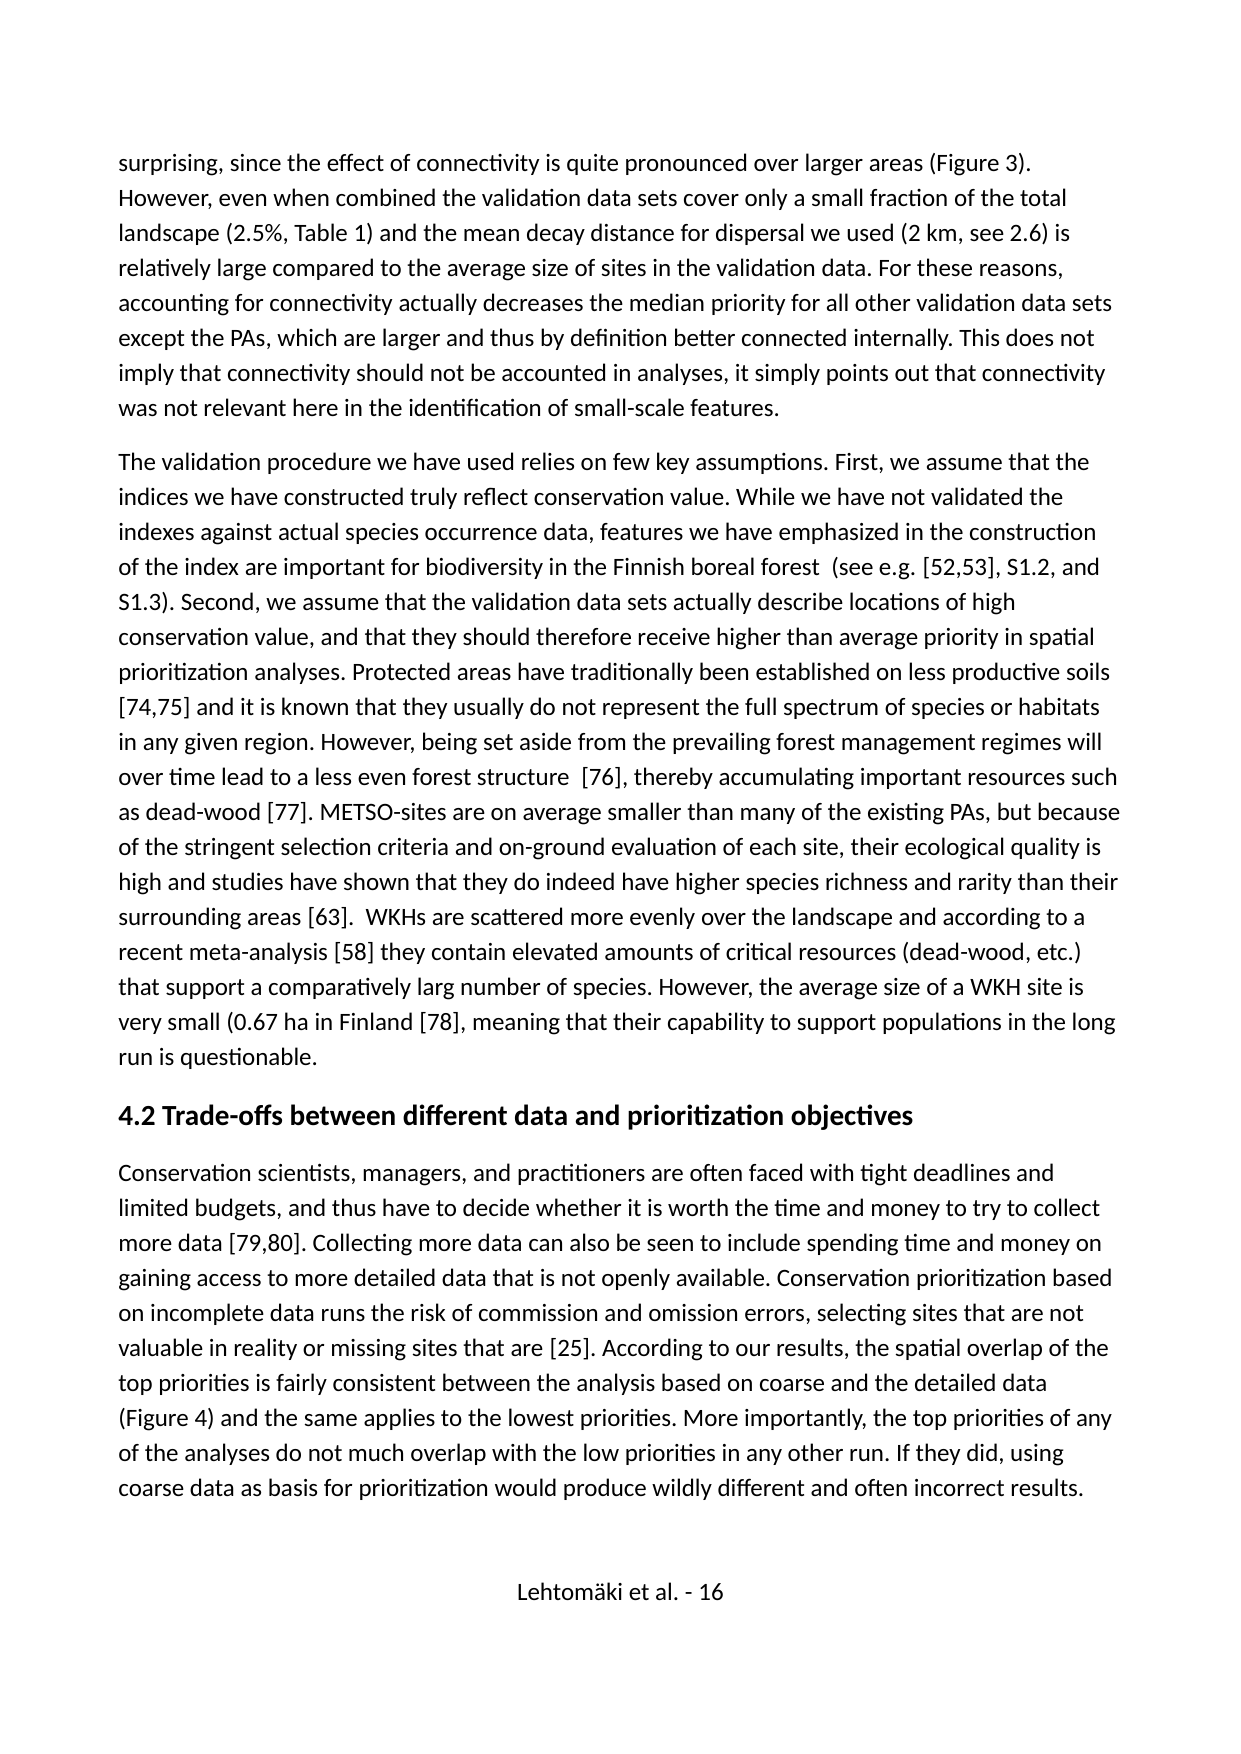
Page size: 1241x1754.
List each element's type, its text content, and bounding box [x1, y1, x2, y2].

subtitle 4.2 Trade-offs between different data and prioritization objectives [118, 1097, 1122, 1133]
text The validation procedure we have used relies on few key assumptions. First, we assume that the indices we have constructed truly reflect conservation value. While we have not validated the indexes against actual species occurrence data, features we have emphasized in the construction of the index are important for biodiversity in the Finnish boreal forest (see e.g. [52,53], S1.2, and S1.3). Second, we assume that the validation data sets actually describe locations of high conservation value, and that they should therefore receive higher than average priority in spatial prioritization analyses. Protected areas have traditionally been established on less productive soils [74,75] and it is known that they usually do not represent the full spectrum of species or habitats in any given region. However, being set aside from the prevailing forest management regimes will over time lead to a less even forest structure [76], thereby accumulating important resources such as dead-wood [77]. METSO-sites are on average smaller than many of the existing PAs, but because of the stringent selection criteria and on-ground evaluation of each site, their ecological quality is high and studies have shown that they do indeed have higher species richness and rarity than their surrounding areas [63]. WKHs are scattered more evenly over the landscape and according to a recent meta-analysis [58] they contain elevated amounts of critical resources (dead-wood, etc.) that support a comparatively larg number of species. However, the average size of a WKH site is very small (0.67 ha in Finland [78], meaning that their capability to support populations in the long run is questionable. [118, 446, 1122, 1072]
text Conservation scientists, managers, and practitioners are often faced with tight deadlines and limited budgets, and thus have to decide whether it is worth the time and money to try to collect more data [79,80]. Collecting more data can also be seen to include spending time and money on gaining access to more detailed data that is not openly available. Conservation prioritization based on incomplete data runs the risk of commission and omission errors, selecting sites that are not valuable in reality or missing sites that are [25]. According to our results, the spatial overlap of the top priorities is fairly consistent between the analysis based on coarse and the detailed data (Figure 4) and the same applies to the lowest priorities. More importantly, the top priorities of any of the analyses do not much overlap with the low priorities in any other run. If they did, using coarse data as basis for prioritization would produce wildly different and often incorrect results. [118, 1157, 1122, 1502]
text surprising, since the effect of connectivity is quite pronounced over larger areas (Figure 3). However, even when combined the validation data sets cover only a small fraction of the total landscape (2.5%, Table 1) and the mean decay distance for dispersal we used (2 km, see 2.6) is relatively large compared to the average size of sites in the validation data. For these reasons, accounting for connectivity actually decreases the median priority for all other validation data sets except the PAs, which are larger and thus by definition better connected internally. This does not imply that connectivity should not be accounted in analyses, it simply points out that connectivity was not relevant here in the identification of small-scale features. [118, 148, 1122, 423]
